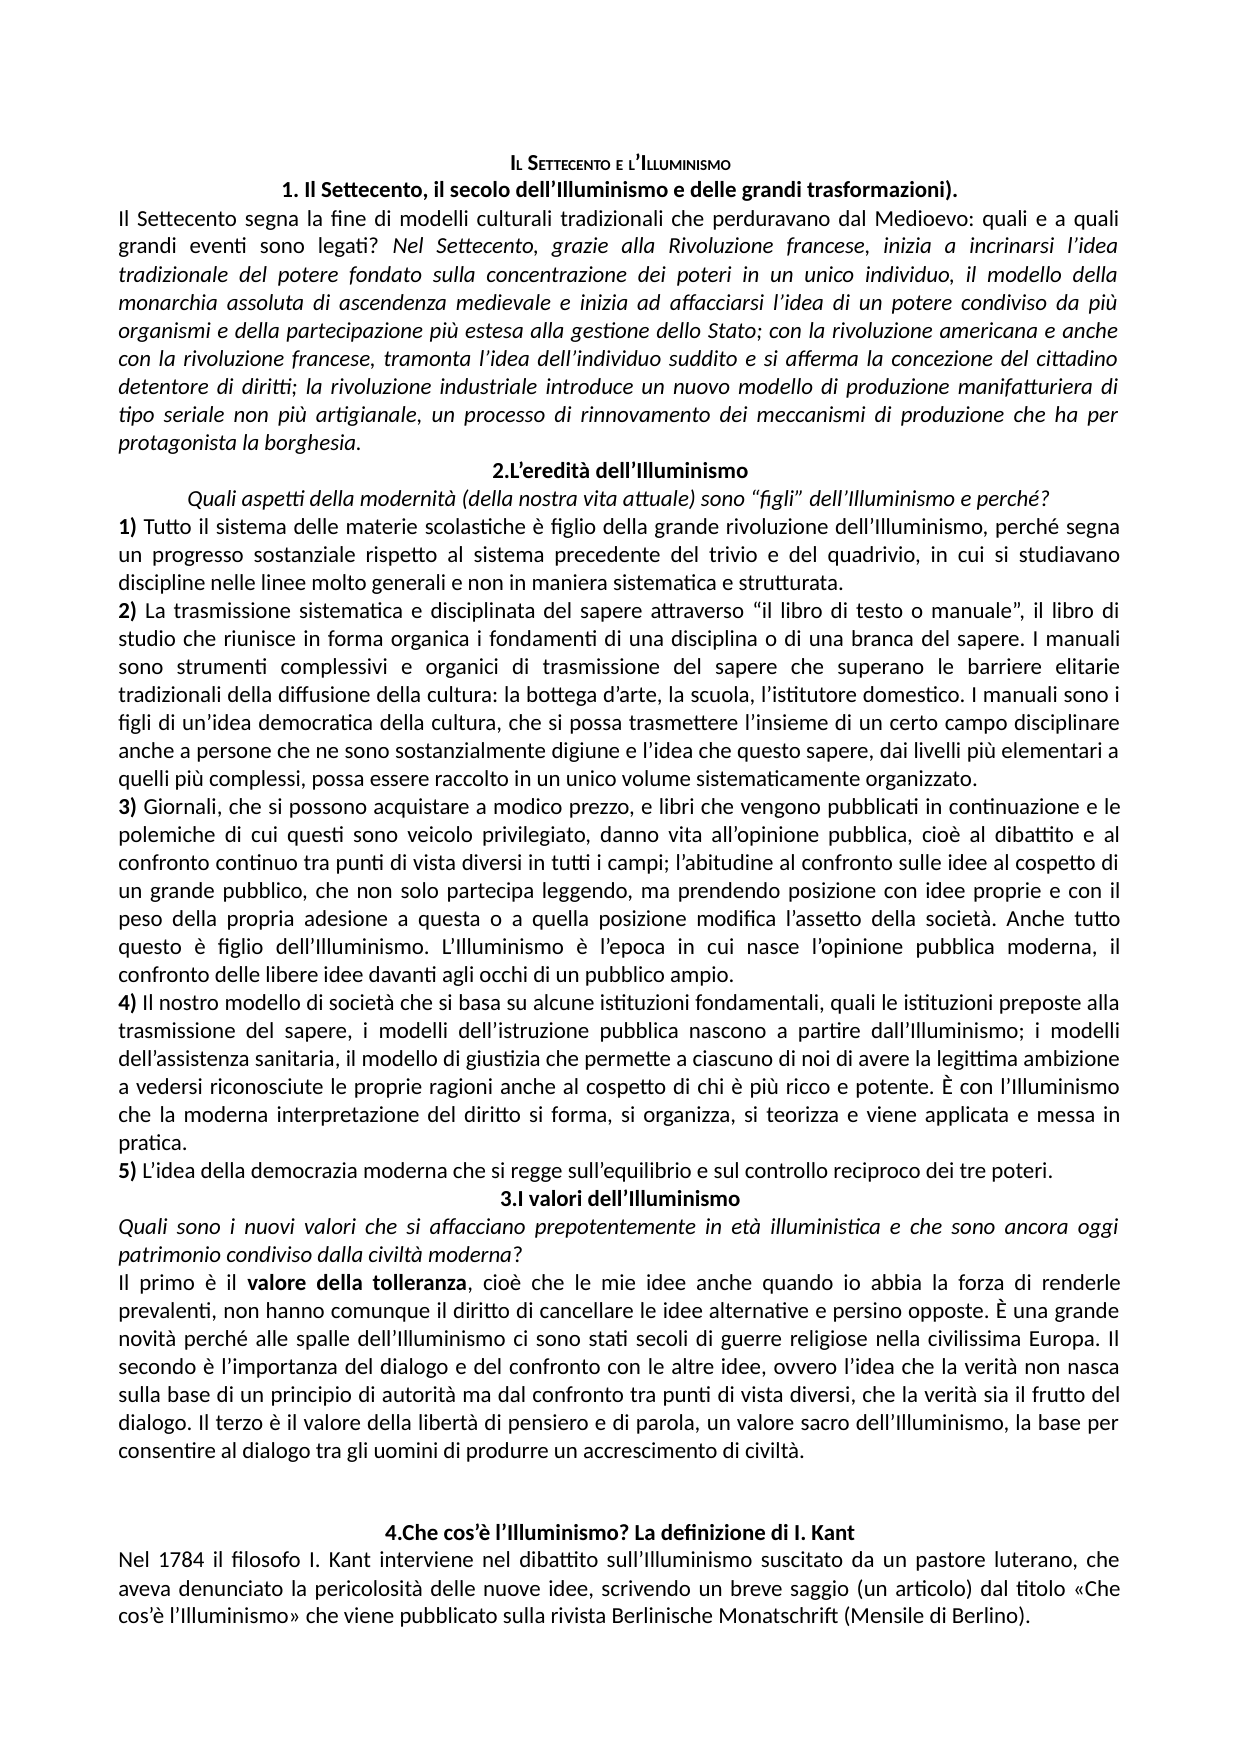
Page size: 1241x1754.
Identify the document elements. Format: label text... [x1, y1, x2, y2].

text Quali aspetti della modernità (della nostra vita attuale) sono “figli” dell’Illuminismo e perché? [118, 484, 1122, 512]
text 1. Il Settecento, il secolo dell’Illuminismo e delle grandi trasformazioni). [118, 176, 1122, 204]
text Il primo è il valore della tolleranza, cioè che le mie idee anche quando io abbia la forza di renderle prevalenti, non hanno comunque il diritto di cancellare le idee alternative e persino opposte. È una grande novità perché alle spalle dell’Illuminismo ci sono stati secoli di guerre religiose nella civilissima Europa. Il secondo è l’importanza del dialogo e del confronto con le altre idee, ovvero l’idea che la verità non nasca sulla base di un principio di autorità ma dal confronto tra punti di vista diversi, che la verità sia il frutto del dialogo. Il terzo è il valore della libertà di pensiero e di parola, un valore sacro dell’Illuminismo, la base per consentire al dialogo tra gli uomini di produrre un accrescimento di civiltà. [118, 1268, 1122, 1464]
text Nel 1784 il filosofo I. Kant interviene nel dibattito sull’Illuminismo suscitato da un pastore luterano, che aveva denunciato la pericolosità delle nuove idee, scrivendo un breve saggio (un articolo) dal titolo «Che cos’è l’Illuminismo» che viene pubblicato sulla rivista Berlinische Monatschrift (Mensile di Berlino). [118, 1546, 1122, 1630]
text 4) Il nostro modello di società che si basa su alcune istituzioni fondamentali, quali le istituzioni preposte alla trasmissione del sapere, i modelli dell’istruzione pubblica nascono a partire dall’Illuminismo; i modelli dell’assistenza sanitaria, il modello di giustizia che permette a ciascuno di noi di avere la legittima ambizione a vedersi riconosciute le proprie ragioni anche al cospetto di chi è più ricco e potente. È con l’Illuminismo che la moderna interpretazione del diritto si forma, si organizza, si teorizza e viene applicata e messa in pratica. [118, 988, 1122, 1156]
text Quali sono i nuovi valori che si affacciano prepotentemente in età illuministica e che sono ancora oggi patrimonio condiviso dalla civiltà moderna? [118, 1212, 1122, 1268]
text Il Settecento segna la fine di modelli culturali tradizionali che perduravano dal Medioevo: quali e a quali grandi eventi sono legati? Nel Settecento, grazie alla Rivoluzione francese, inizia a incrinarsi l’idea tradizionale del potere fondato sulla concentrazione dei poteri in un unico individuo, il modello della monarchia assoluta di ascendenza medievale e inizia ad affacciarsi l’idea di un potere condiviso da più organismi e della partecipazione più estesa alla gestione dello Stato; con la rivoluzione americana e anche con la rivoluzione francese, tramonta l’idea dell’individuo suddito e si afferma la concezione del cittadino detentore di diritti; la rivoluzione industriale introduce un nuovo modello di produzione manifatturiera di tipo seriale non più artigianale, un processo di rinnovamento dei meccanismi di produzione che ha per protagonista la borghesia. [118, 204, 1122, 456]
text 1) Tutto il sistema delle materie scolastiche è figlio della grande rivoluzione dell’Illuminismo, perché segna un progresso sostanziale rispetto al sistema precedente del trivio e del quadrivio, in cui si studiavano discipline nelle linee molto generali e non in maniera sistematica e strutturata. [118, 512, 1122, 596]
text 4.Che cos’è l’Illuminismo? La definizione di I. Kant [118, 1518, 1122, 1546]
text 2) La trasmissione sistematica e disciplinata del sapere attraverso “il libro di testo o manuale”, il libro di studio che riunisce in forma organica i fondamenti di una disciplina o di una branca del sapere. I manuali sono strumenti complessivi e organici di trasmissione del sapere che superano le barriere elitarie tradizionali della diffusione della cultura: la bottega d’arte, la scuola, l’istitutore domestico. I manuali sono i figli di un’idea democratica della cultura, che si possa trasmettere l’insieme di un certo campo disciplinare anche a persone che ne sono sostanzialmente digiune e l’idea che questo sapere, dai livelli più elementari a quelli più complessi, possa essere raccolto in un unico volume sistematicamente organizzato. [118, 596, 1122, 792]
text 2.L’eredità dell’Illuminismo [118, 456, 1122, 484]
text 3.I valori dell’Illuminismo [118, 1184, 1122, 1212]
text Il Settecento e l’Illuminismo [118, 148, 1122, 176]
text 5) L’idea della democrazia moderna che si regge sull’equilibrio e sul controllo reciproco dei tre poteri. [118, 1156, 1122, 1184]
text 3) Giornali, che si possono acquistare a modico prezzo, e libri che vengono pubblicati in continuazione e le polemiche di cui questi sono veicolo privilegiato, danno vita all’opinione pubblica, cioè al dibattito e al confronto continuo tra punti di vista diversi in tutti i campi; l’abitudine al confronto sulle idee al cospetto di un grande pubblico, che non solo partecipa leggendo, ma prendendo posizione con idee proprie e con il peso della propria adesione a questa o a quella posizione modifica l’assetto della società. Anche tutto questo è figlio dell’Illuminismo. L’Illuminismo è l’epoca in cui nasce l’opinione pubblica moderna, il confronto delle libere idee davanti agli occhi di un pubblico ampio. [118, 792, 1122, 988]
